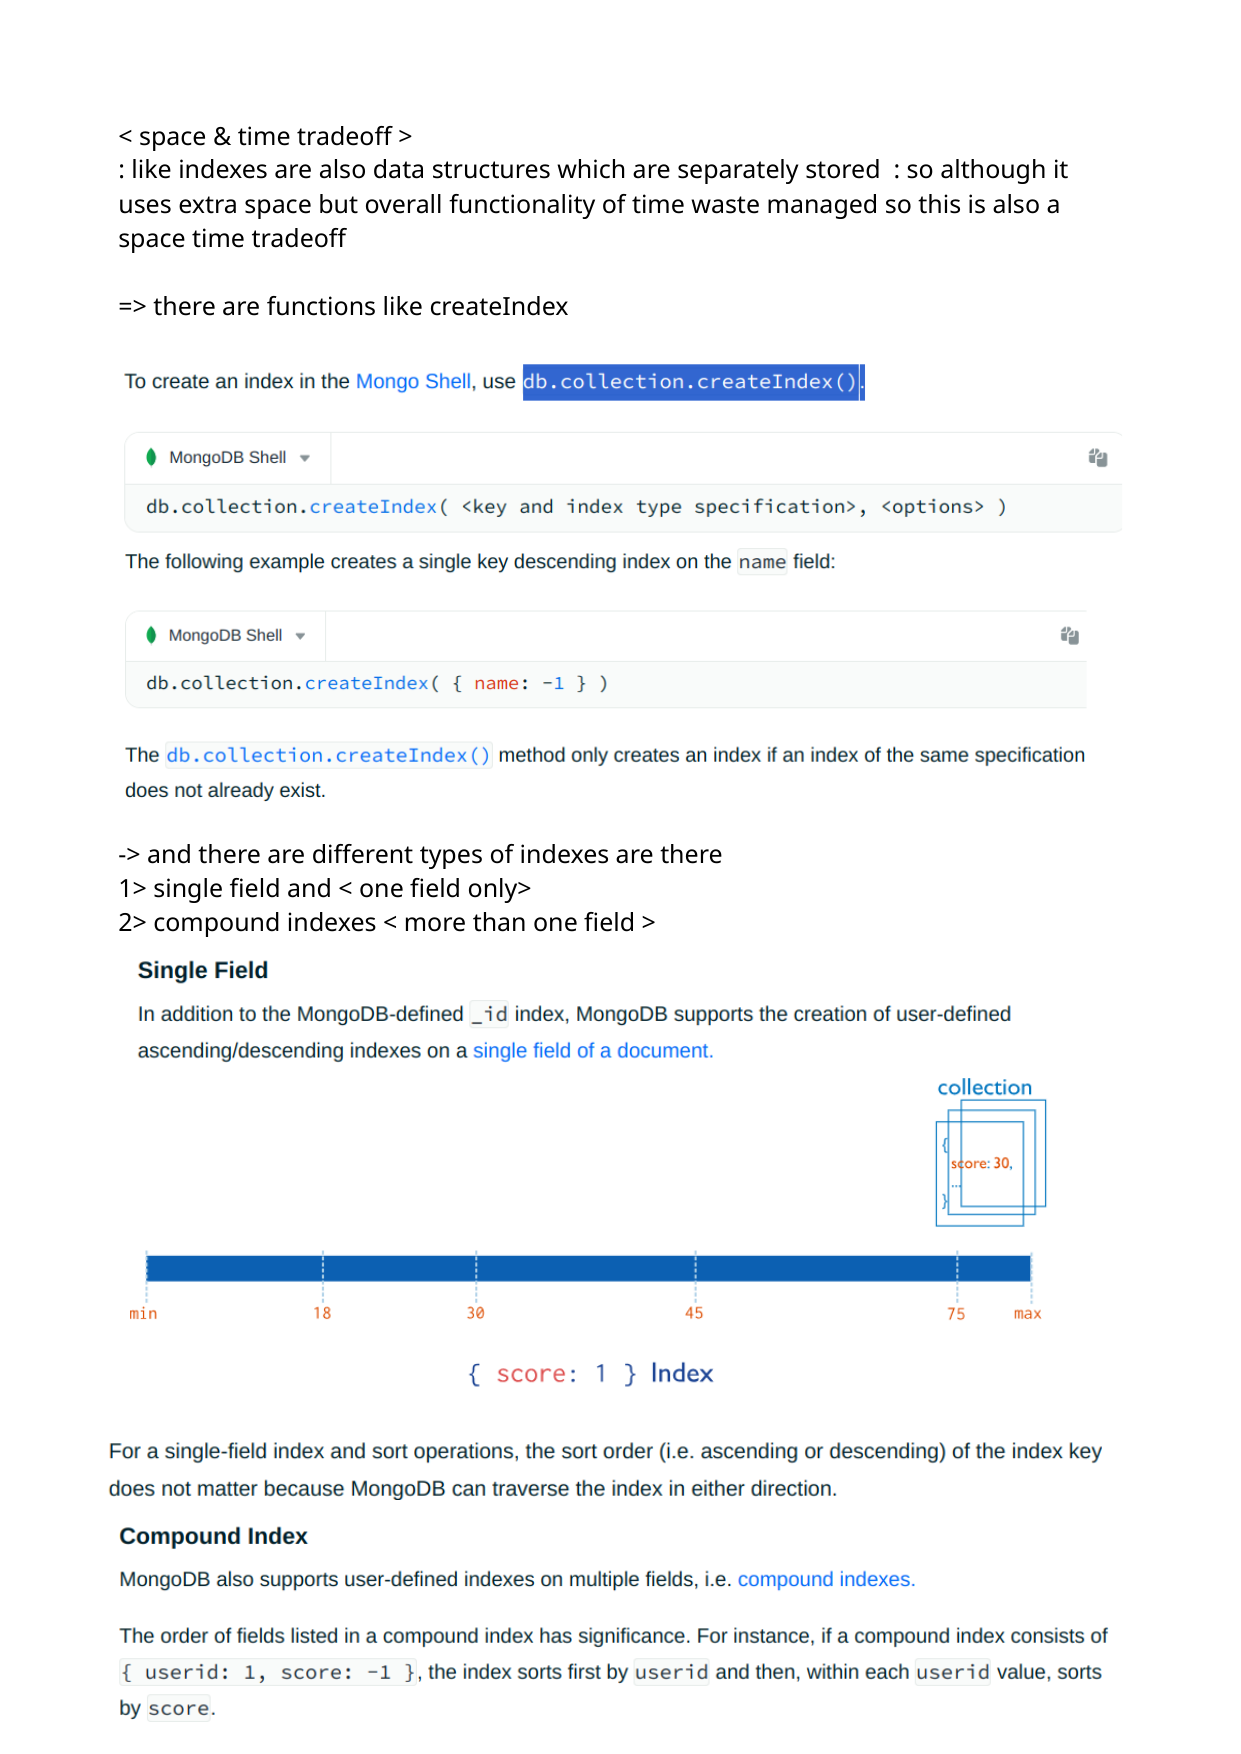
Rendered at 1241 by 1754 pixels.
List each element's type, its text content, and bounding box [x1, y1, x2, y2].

text => there are functions like createIndex [118, 288, 1122, 322]
text -> and there are different types of indexes are there [118, 837, 1122, 871]
text 2> compound indexes < more than one field > [118, 905, 1122, 939]
text 1> single field and < one field only> [118, 871, 1122, 905]
picture [109, 1513, 1114, 1722]
picture [118, 952, 1027, 1069]
picture [98, 1075, 1103, 1500]
text < space & time tradeoff > [118, 118, 1122, 152]
picture [118, 356, 1123, 803]
text : like indexes are also data structures which are separately stored : so although it uses extra space but overall functionality of time waste managed so this is also a space time tradeoff [118, 152, 1122, 254]
